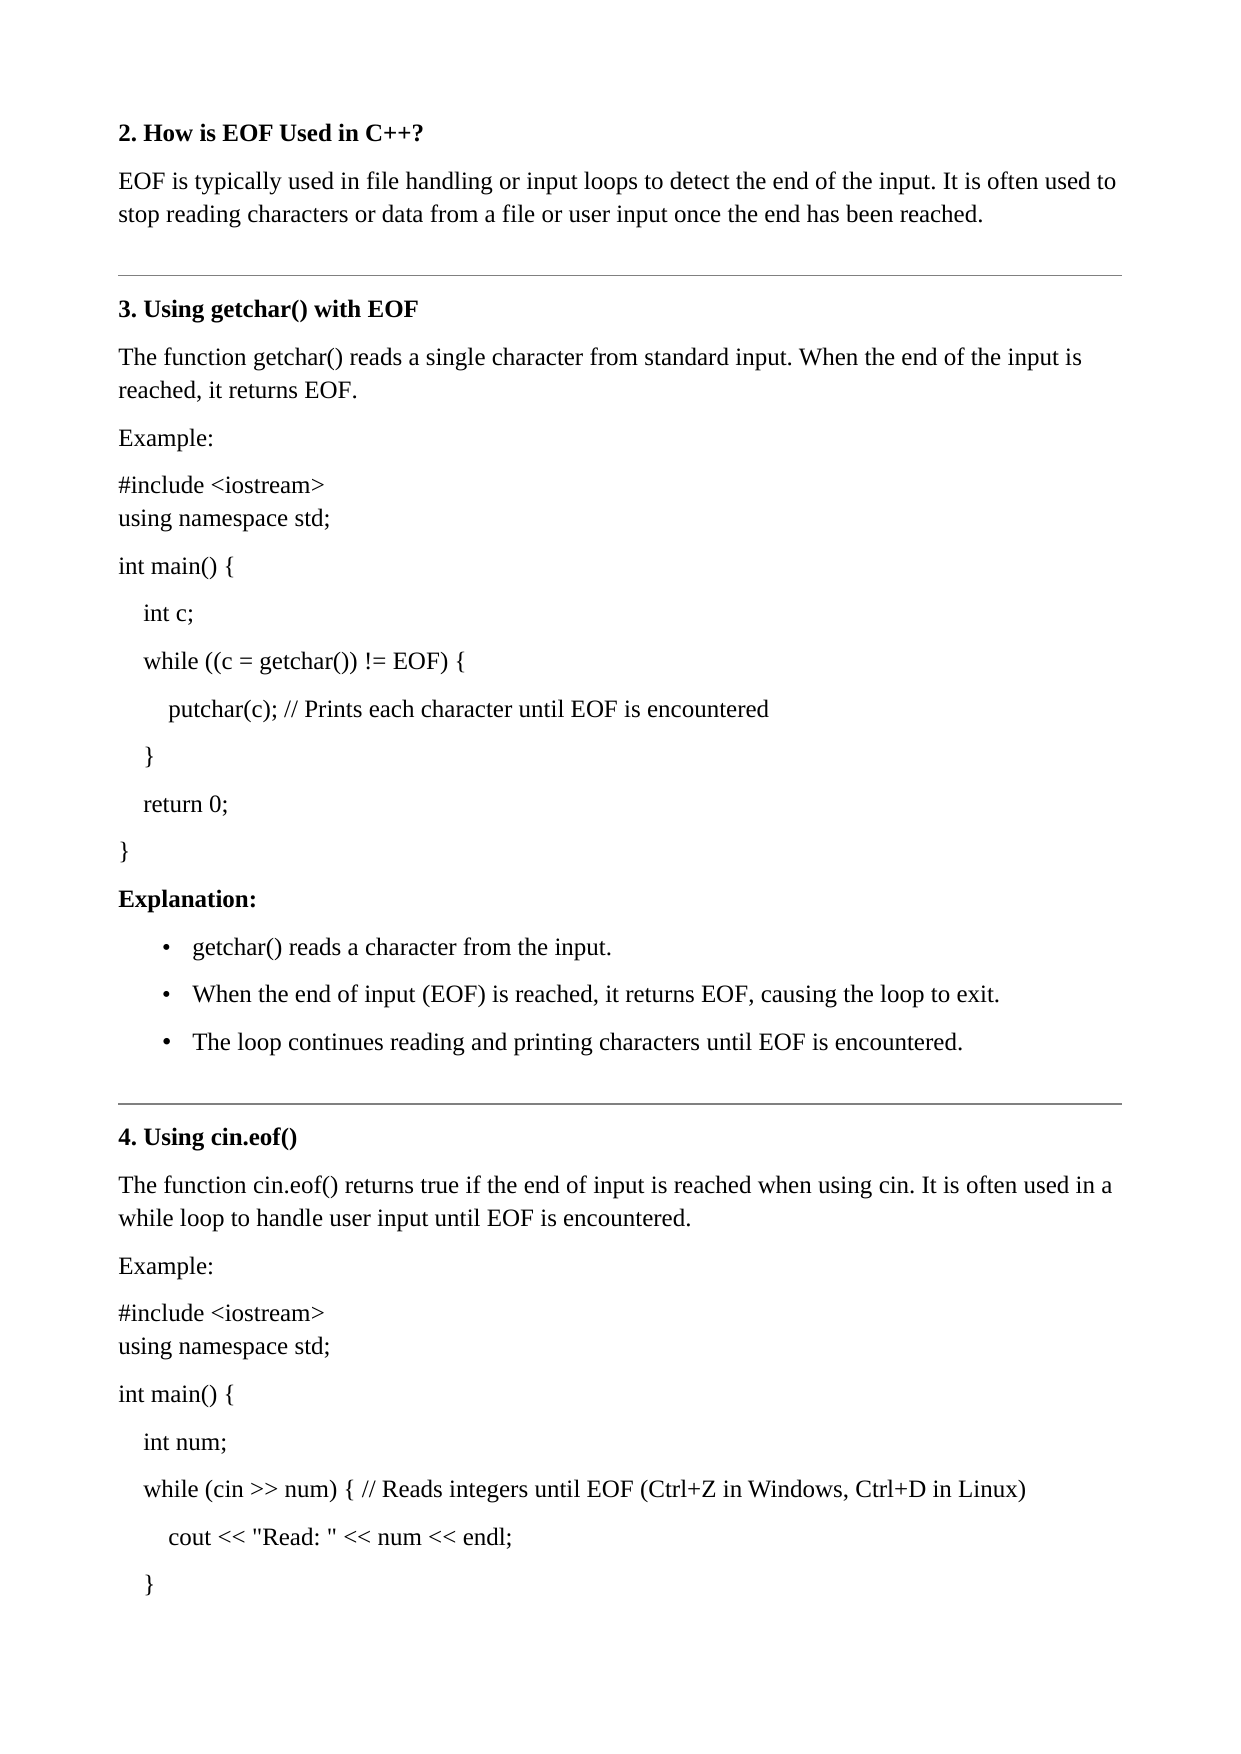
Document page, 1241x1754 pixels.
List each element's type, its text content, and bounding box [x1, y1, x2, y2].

text using namespace std; [118, 1331, 1122, 1360]
text while (cin >> num) { // Reads integers until EOF (Ctrl+Z in Windows, Ctrl+D in Linux) [118, 1474, 1122, 1503]
text Explanation: [118, 884, 1122, 913]
text while ((c = getchar()) != EOF) { [118, 646, 1122, 675]
text EOF is typically used in file handling or input loops to detect the end of the input. It is often used to stop reading characters or data from a file or user input once the end has been reached. [118, 166, 1122, 227]
text cout << "Read: " << num << endl; [118, 1522, 1122, 1551]
text } [118, 1569, 1122, 1598]
text int main() { [118, 1379, 1122, 1408]
text int c; [118, 598, 1122, 627]
list getchar() reads a character from the input. [162, 932, 1122, 960]
subtitle 2. How is EOF Used in C++? [118, 118, 1122, 147]
text The function getchar() reads a single character from standard input. When the end of the input is reached, it returns EOF. [118, 342, 1122, 404]
subtitle 3. Using getchar() with EOF [118, 294, 1122, 323]
list When the end of input (EOF) is reached, it returns EOF, causing the loop to exit. [162, 979, 1122, 1008]
text int num; [118, 1427, 1122, 1455]
text The function cin.eof() returns true if the end of input is reached when using cin. It is often used in a while loop to handle user input until EOF is encountered. [118, 1170, 1122, 1232]
text Example: [118, 1251, 1122, 1279]
text Example: [118, 423, 1122, 451]
text int main() { [118, 551, 1122, 579]
text #include <iostream> [118, 1298, 1122, 1327]
text } [118, 836, 1122, 865]
text putchar(c); // Prints each character until EOF is encountered [118, 694, 1122, 722]
text #include <iostream> [118, 470, 1122, 499]
text return 0; [118, 789, 1122, 818]
text using namespace std; [118, 503, 1122, 532]
subtitle 4. Using cin.eof() [118, 1122, 1122, 1151]
text } [118, 741, 1122, 770]
list The loop continues reading and printing characters until EOF is encountered. [162, 1027, 1122, 1056]
